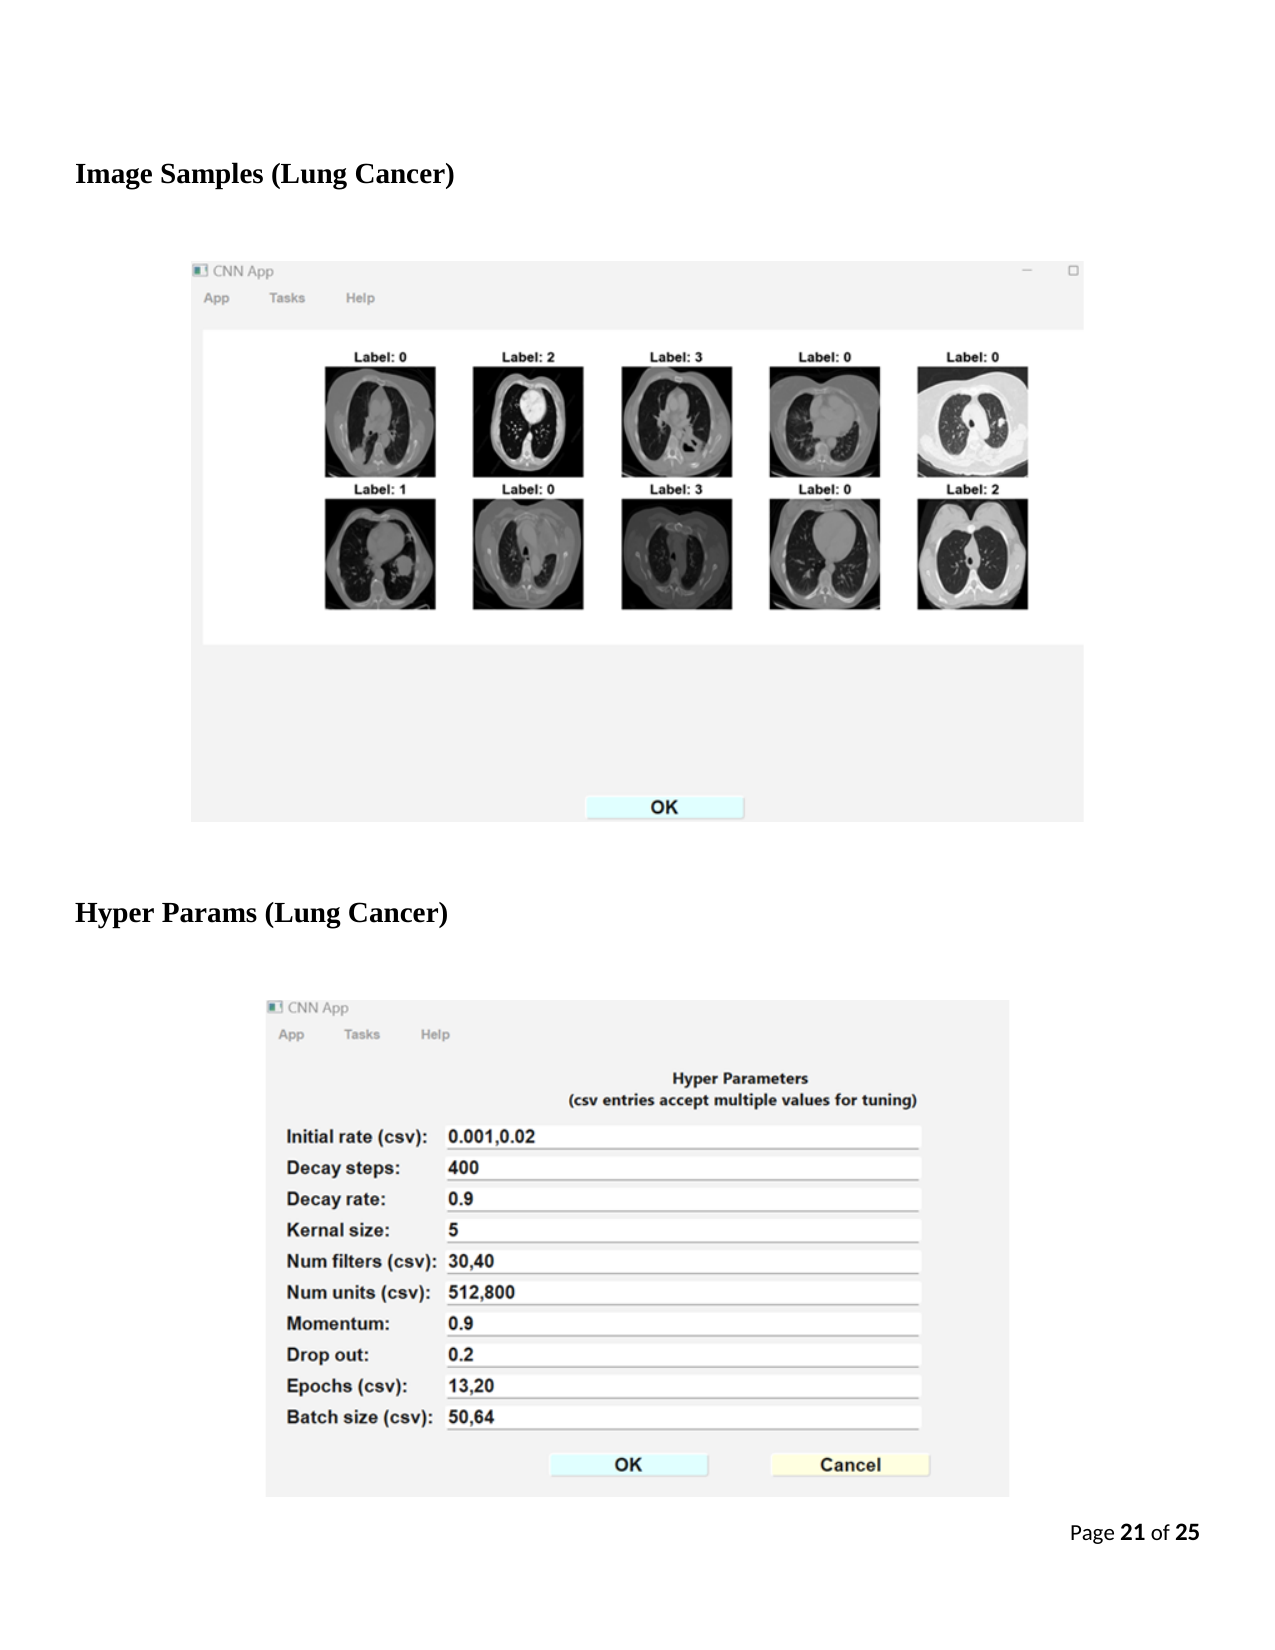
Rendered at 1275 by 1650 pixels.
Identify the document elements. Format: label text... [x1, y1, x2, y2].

text Hyper Params (Lung Cancer) [75, 895, 1200, 929]
picture [191, 261, 1084, 822]
text Image Samples (Lung Cancer) [75, 156, 1200, 189]
picture [265, 1000, 1010, 1497]
